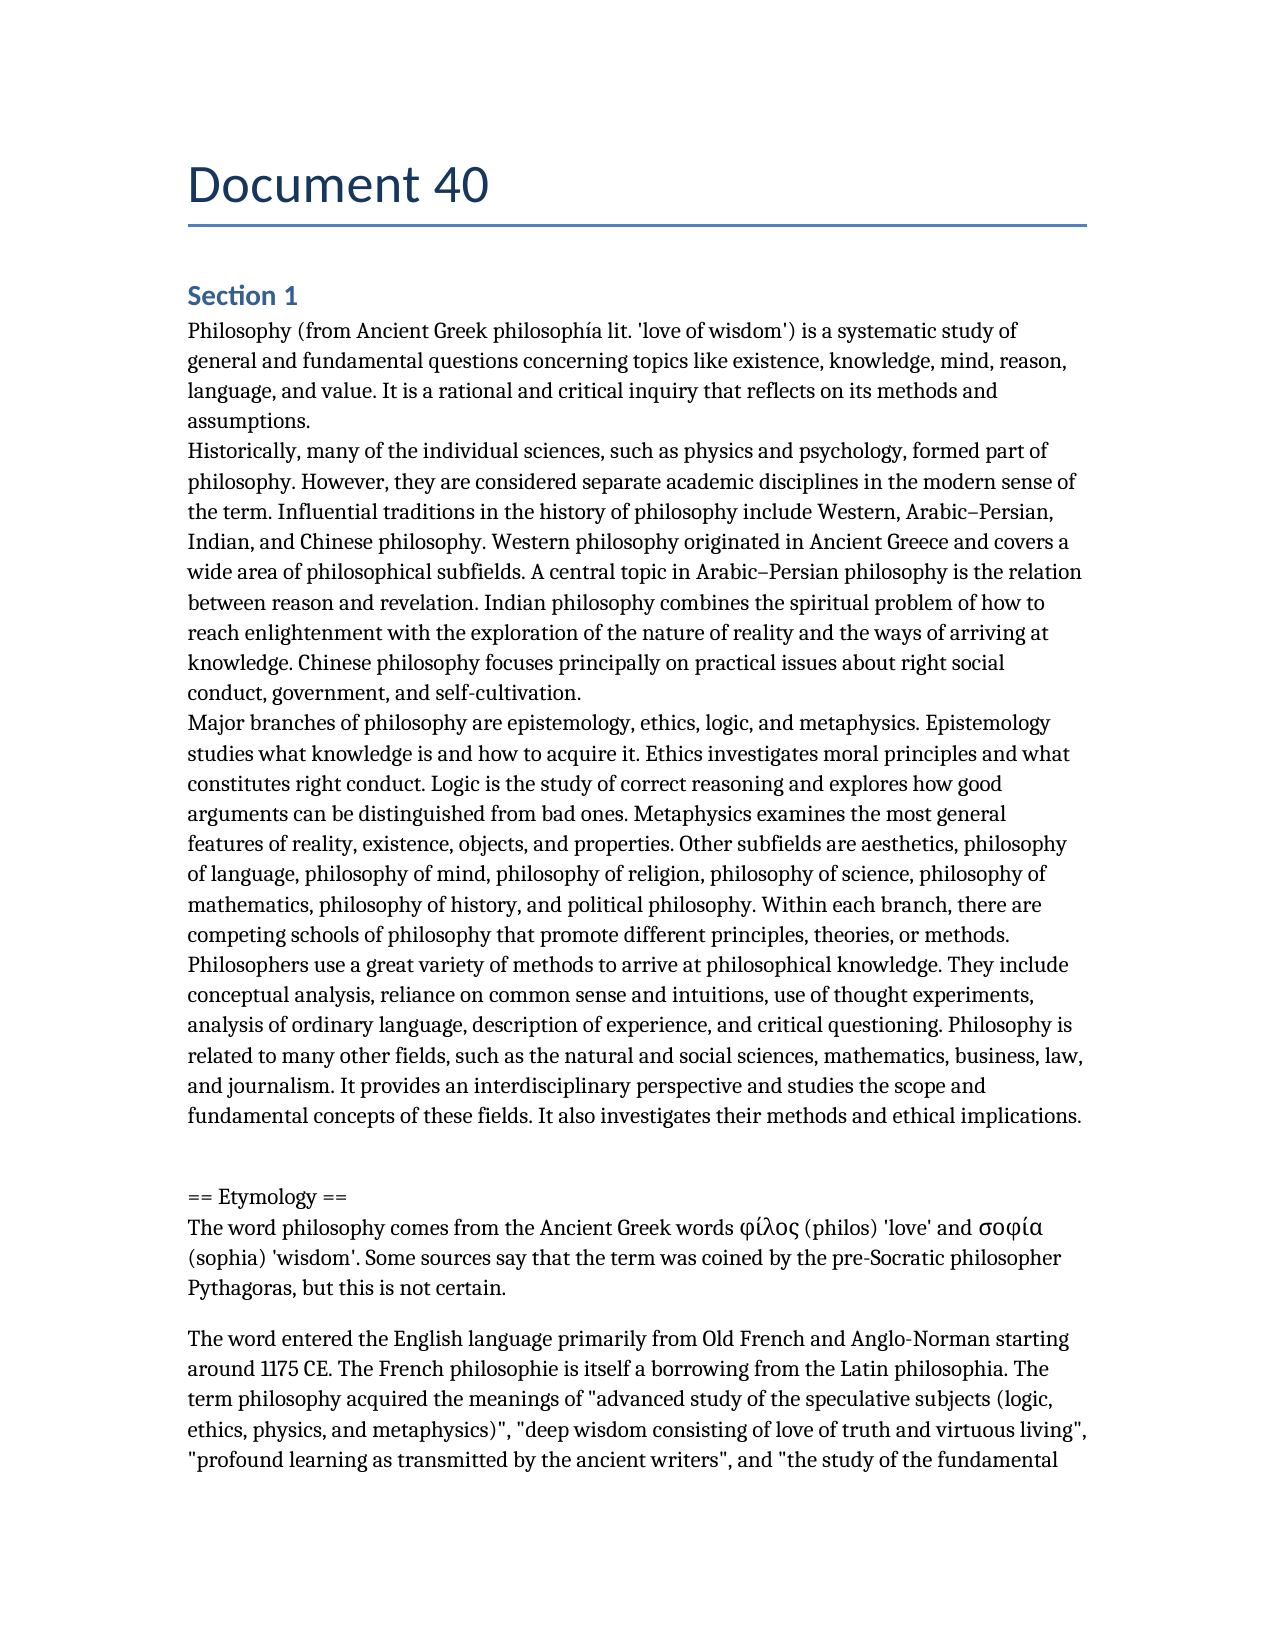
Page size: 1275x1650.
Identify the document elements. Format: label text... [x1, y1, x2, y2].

text == Etymology == The word philosophy comes from the Ancient Greek words φίλος (philos) 'love' and σοφία (sophia) 'wisdom'. Some sources say that the term was coined by the pre-Socratic philosopher Pythagoras, but this is not certain. [187, 1154, 1087, 1301]
text Philosophy (from Ancient Greek philosophía lit. 'love of wisdom') is a systematic study of general and fundamental questions concerning topics like existence, knowledge, mind, reason, language, and value. It is a rational and critical inquiry that reflects on its methods and assumptions. Historically, many of the individual sciences, such as physics and psychology, formed part of philosophy. However, they are considered separate academic disciplines in the modern sense of the term. Influential traditions in the history of philosophy include Western, Arabic–Persian, Indian, and Chinese philosophy. Western philosophy originated in Ancient Greece and covers a wide area of philosophical subfields. A central topic in Arabic–Persian philosophy is the relation between reason and revelation. Indian philosophy combines the spiritual problem of how to reach enlightenment with the exploration of the nature of reality and the ways of arriving at knowledge. Chinese philosophy focuses principally on practical issues about right social conduct, government, and self-cultivation. Major branches of philosophy are epistemology, ethics, logic, and metaphysics. Epistemology studies what knowledge is and how to acquire it. Ethics investigates moral principles and what constitutes right conduct. Logic is the study of correct reasoning and explores how good arguments can be distinguished from bad ones. Metaphysics examines the most general features of reality, existence, objects, and properties. Other subfields are aesthetics, philosophy of language, philosophy of mind, philosophy of religion, philosophy of science, philosophy of mathematics, philosophy of history, and political philosophy. Within each branch, there are competing schools of philosophy that promote different principles, theories, or methods. Philosophers use a great variety of methods to arrive at philosophical knowledge. They include conceptual analysis, reliance on common sense and intuitions, use of thought experiments, analysis of ordinary language, description of experience, and critical questioning. Philosophy is related to many other fields, such as the natural and social sciences, mathematics, business, law, and journalism. It provides an interdisciplinary perspective and studies the scope and fundamental concepts of these fields. It also investigates their methods and ethical implications. [187, 317, 1087, 1129]
text The word entered the English language primarily from Old French and Anglo-Norman starting around 1175 CE. The French philosophie is itself a borrowing from the Latin philosophia. The term philosophy acquired the meanings of "advanced study of the speculative subjects (logic, ethics, physics, and metaphysics)", "deep wisdom consisting of love of truth and virtuous living", "profound learning as transmitted by the ancient writers", and "the study of the fundamental [187, 1326, 1087, 1473]
title Document 40 [187, 150, 1087, 227]
subtitle Section 1 [187, 277, 1087, 312]
